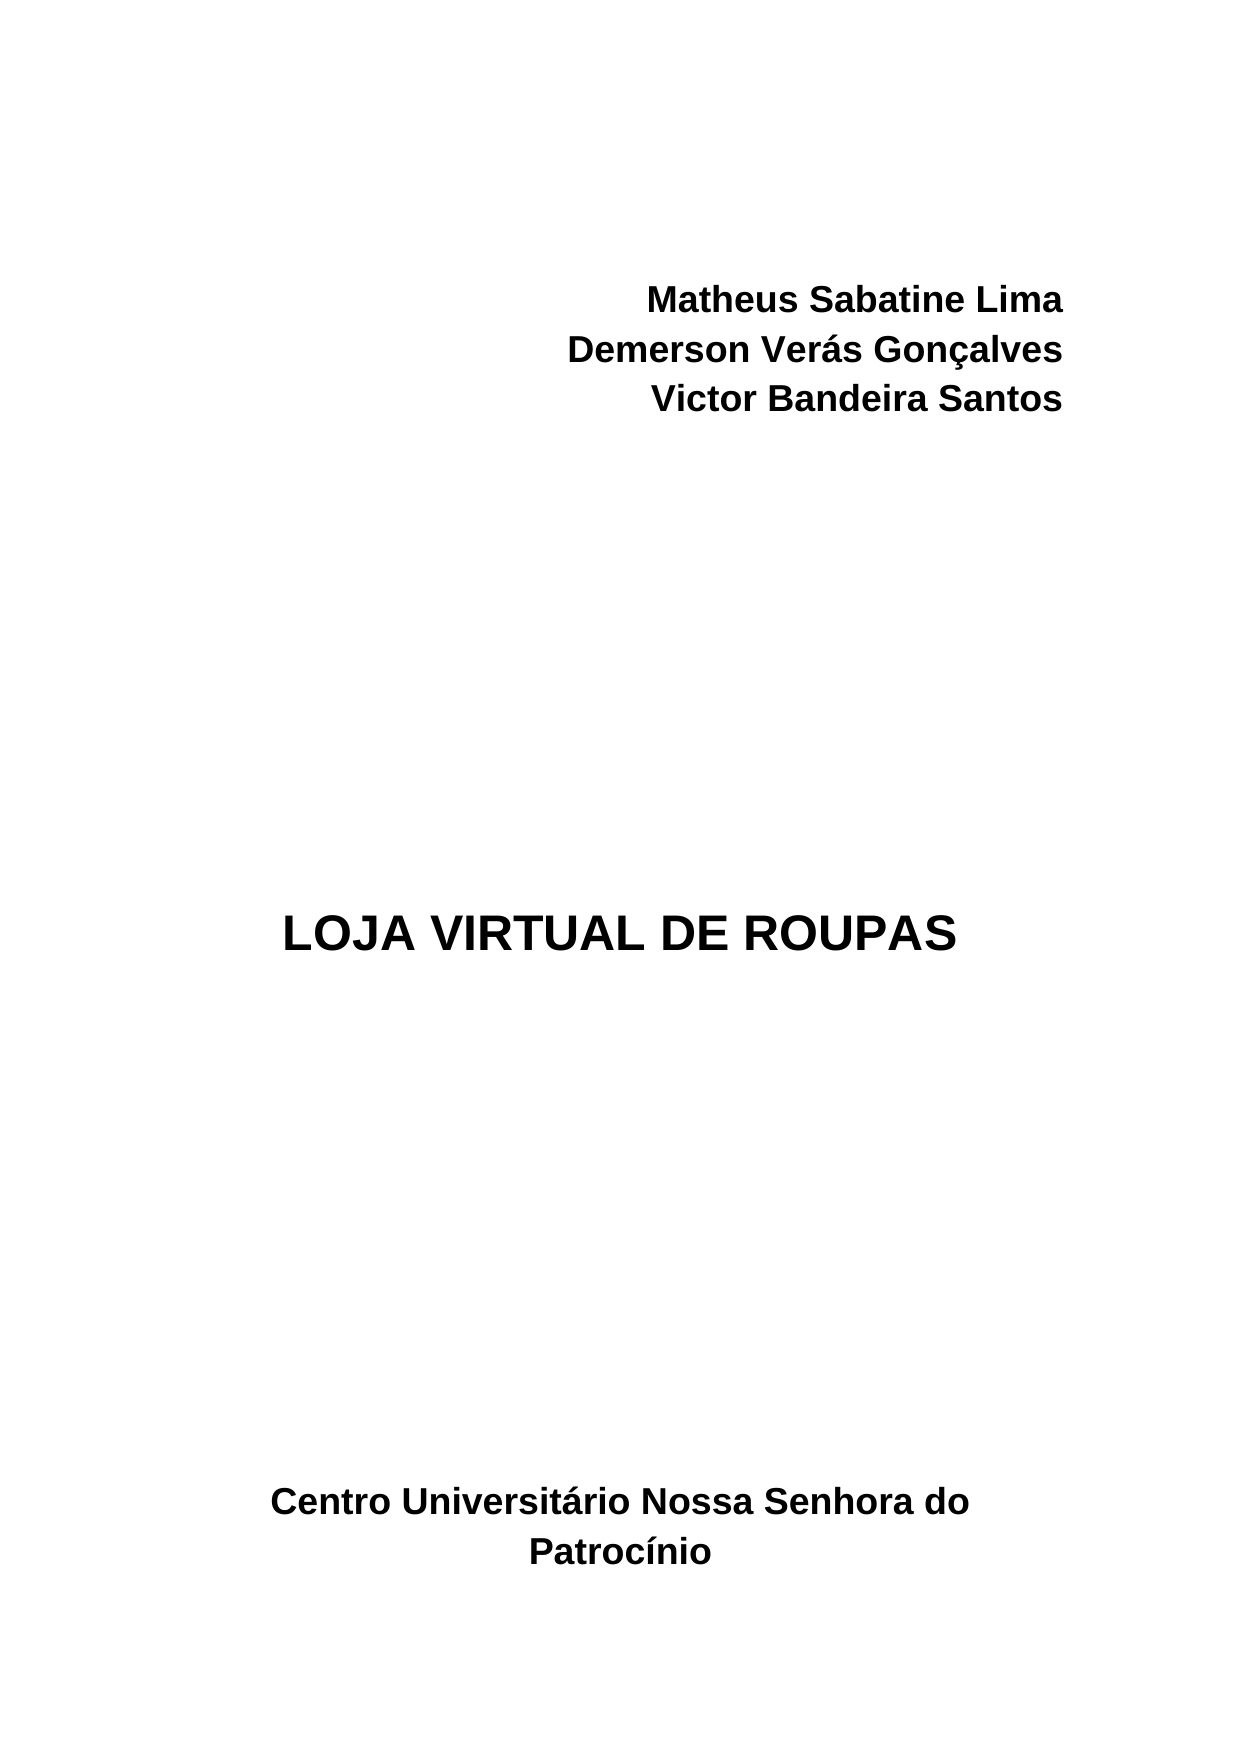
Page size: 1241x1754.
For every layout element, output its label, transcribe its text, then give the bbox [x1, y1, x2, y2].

text Centro Universitário Nossa Senhora do Patrocínio [177, 1479, 1063, 1572]
text Victor Bandeira Santos [177, 376, 1063, 419]
text Matheus Sabatine Lima [177, 277, 1063, 320]
text LOJA VIRTUAL DE ROUPAS [177, 903, 1063, 961]
text Demerson Verás Gonçalves [177, 327, 1063, 370]
